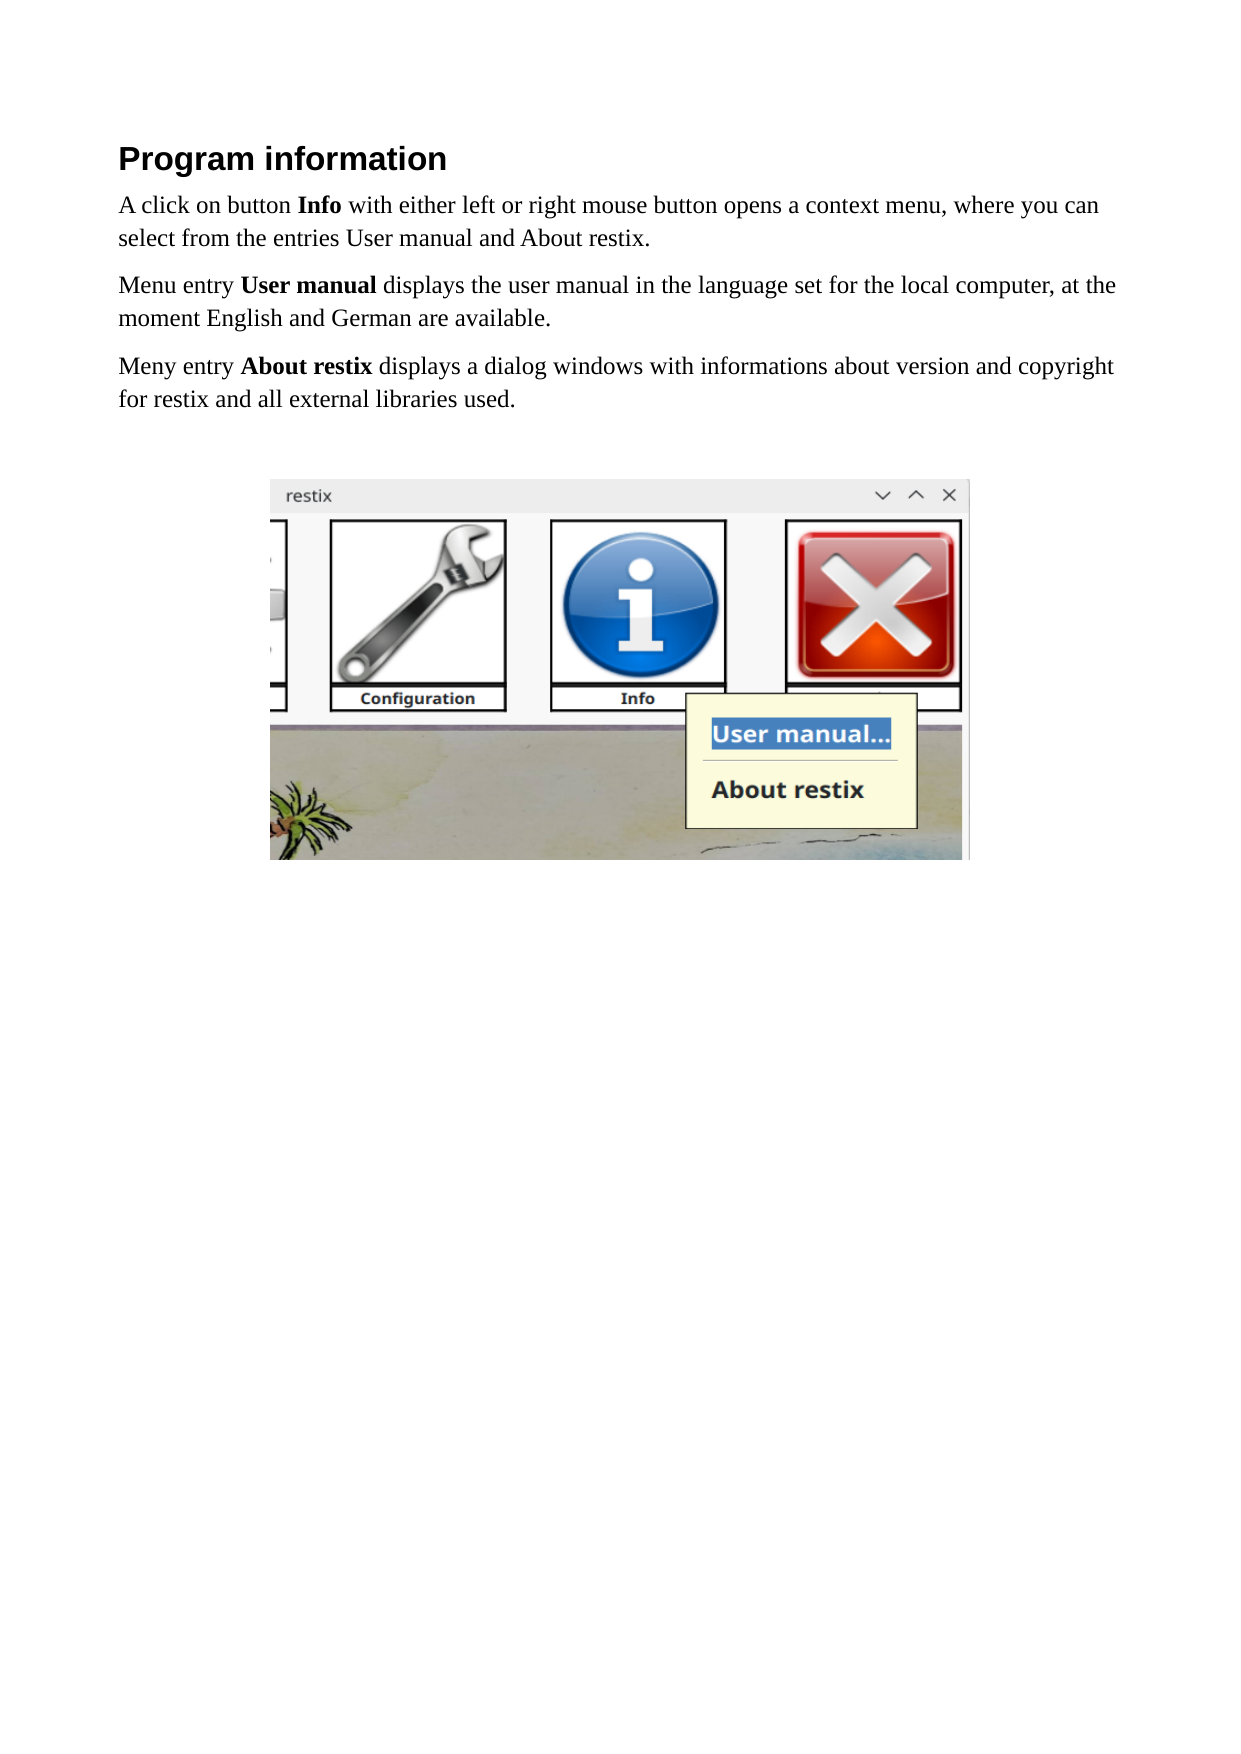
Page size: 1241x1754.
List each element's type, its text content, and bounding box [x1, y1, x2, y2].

picture [270, 479, 970, 860]
text Meny entry About restix displays a dialog windows with informations about version and copyright for restix and all external libraries used. [118, 351, 1122, 413]
text A click on button Info with either left or right mouse button opens a context menu, where you can select from the entries User manual and About restix. [118, 190, 1122, 252]
subtitle Program information [118, 139, 1122, 177]
text Menu entry User manual displays the user manual in the language set for the local computer, at the moment English and German are available. [118, 271, 1122, 332]
